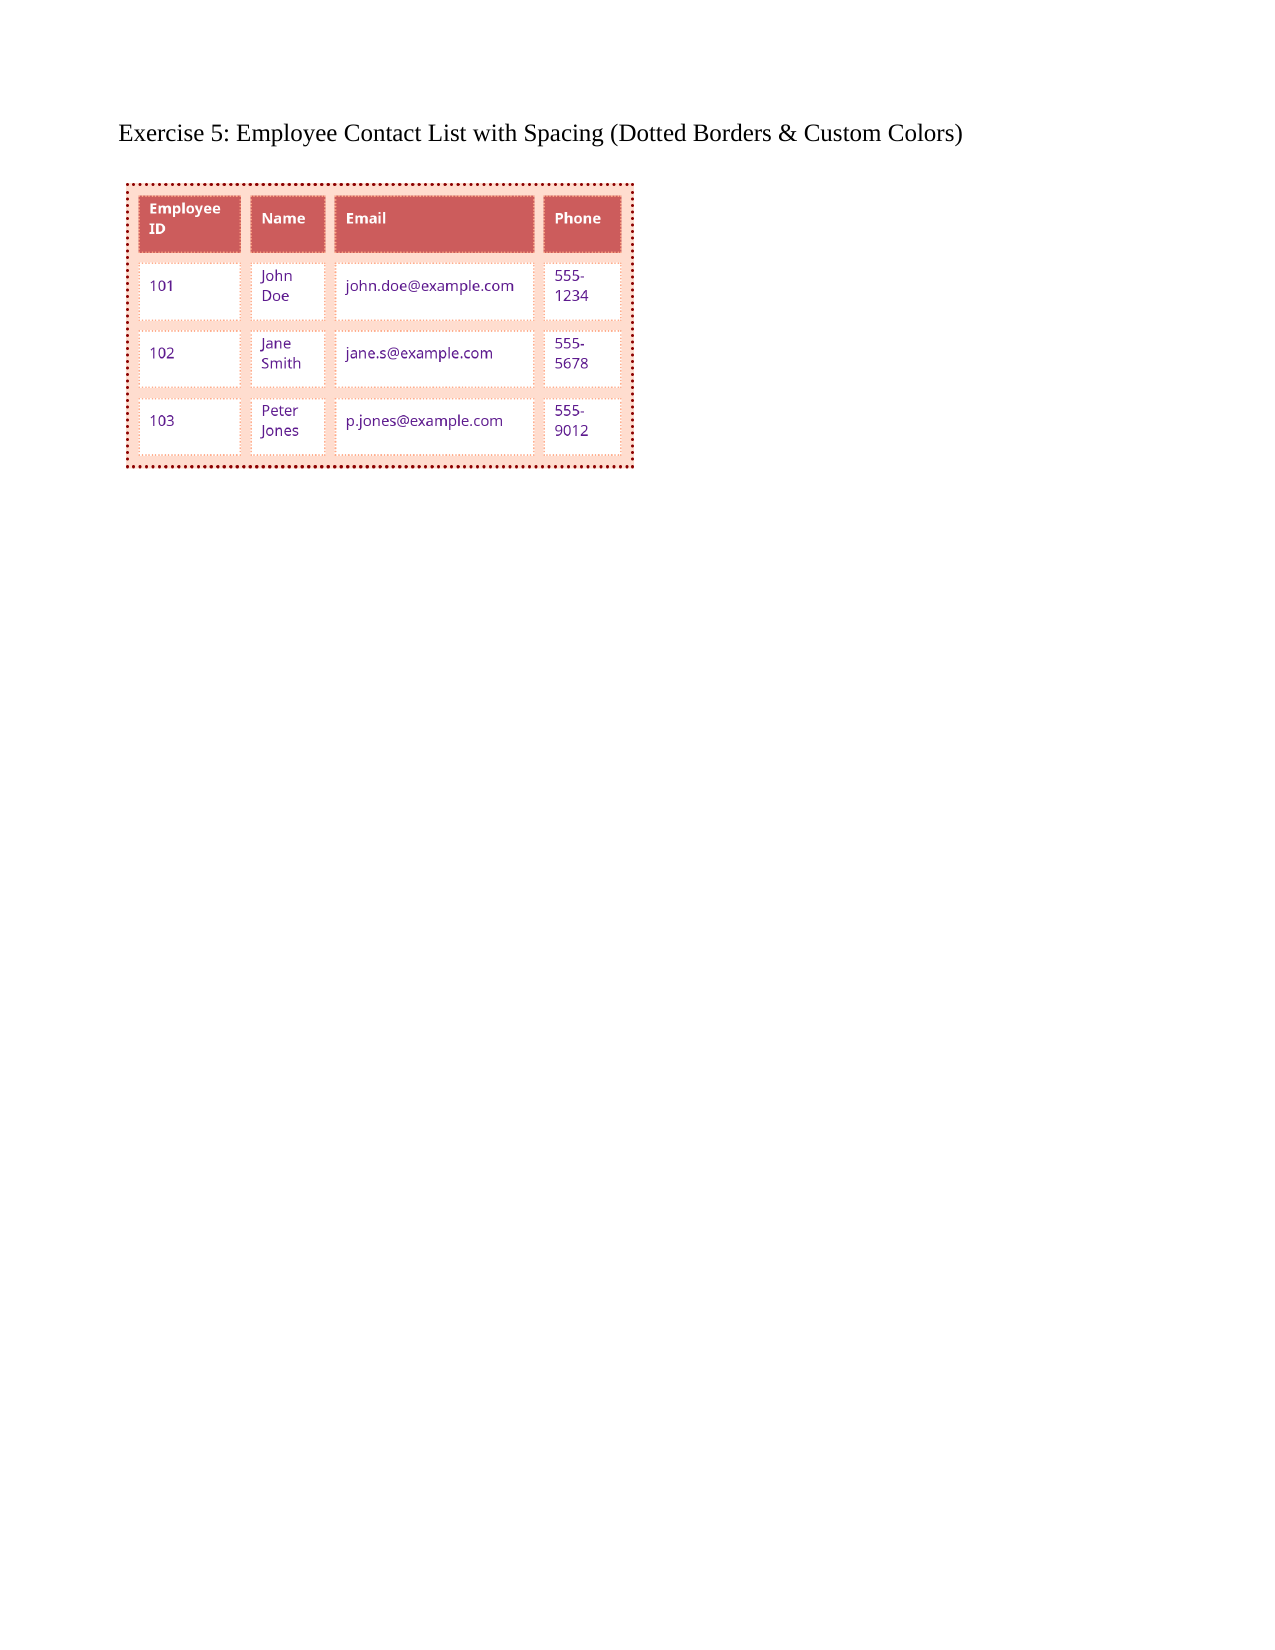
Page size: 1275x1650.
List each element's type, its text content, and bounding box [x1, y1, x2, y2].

text Exercise 5: Employee Contact List with Spacing (Dotted Borders & Custom Colors) [118, 118, 1157, 147]
picture [118, 175, 1157, 760]
